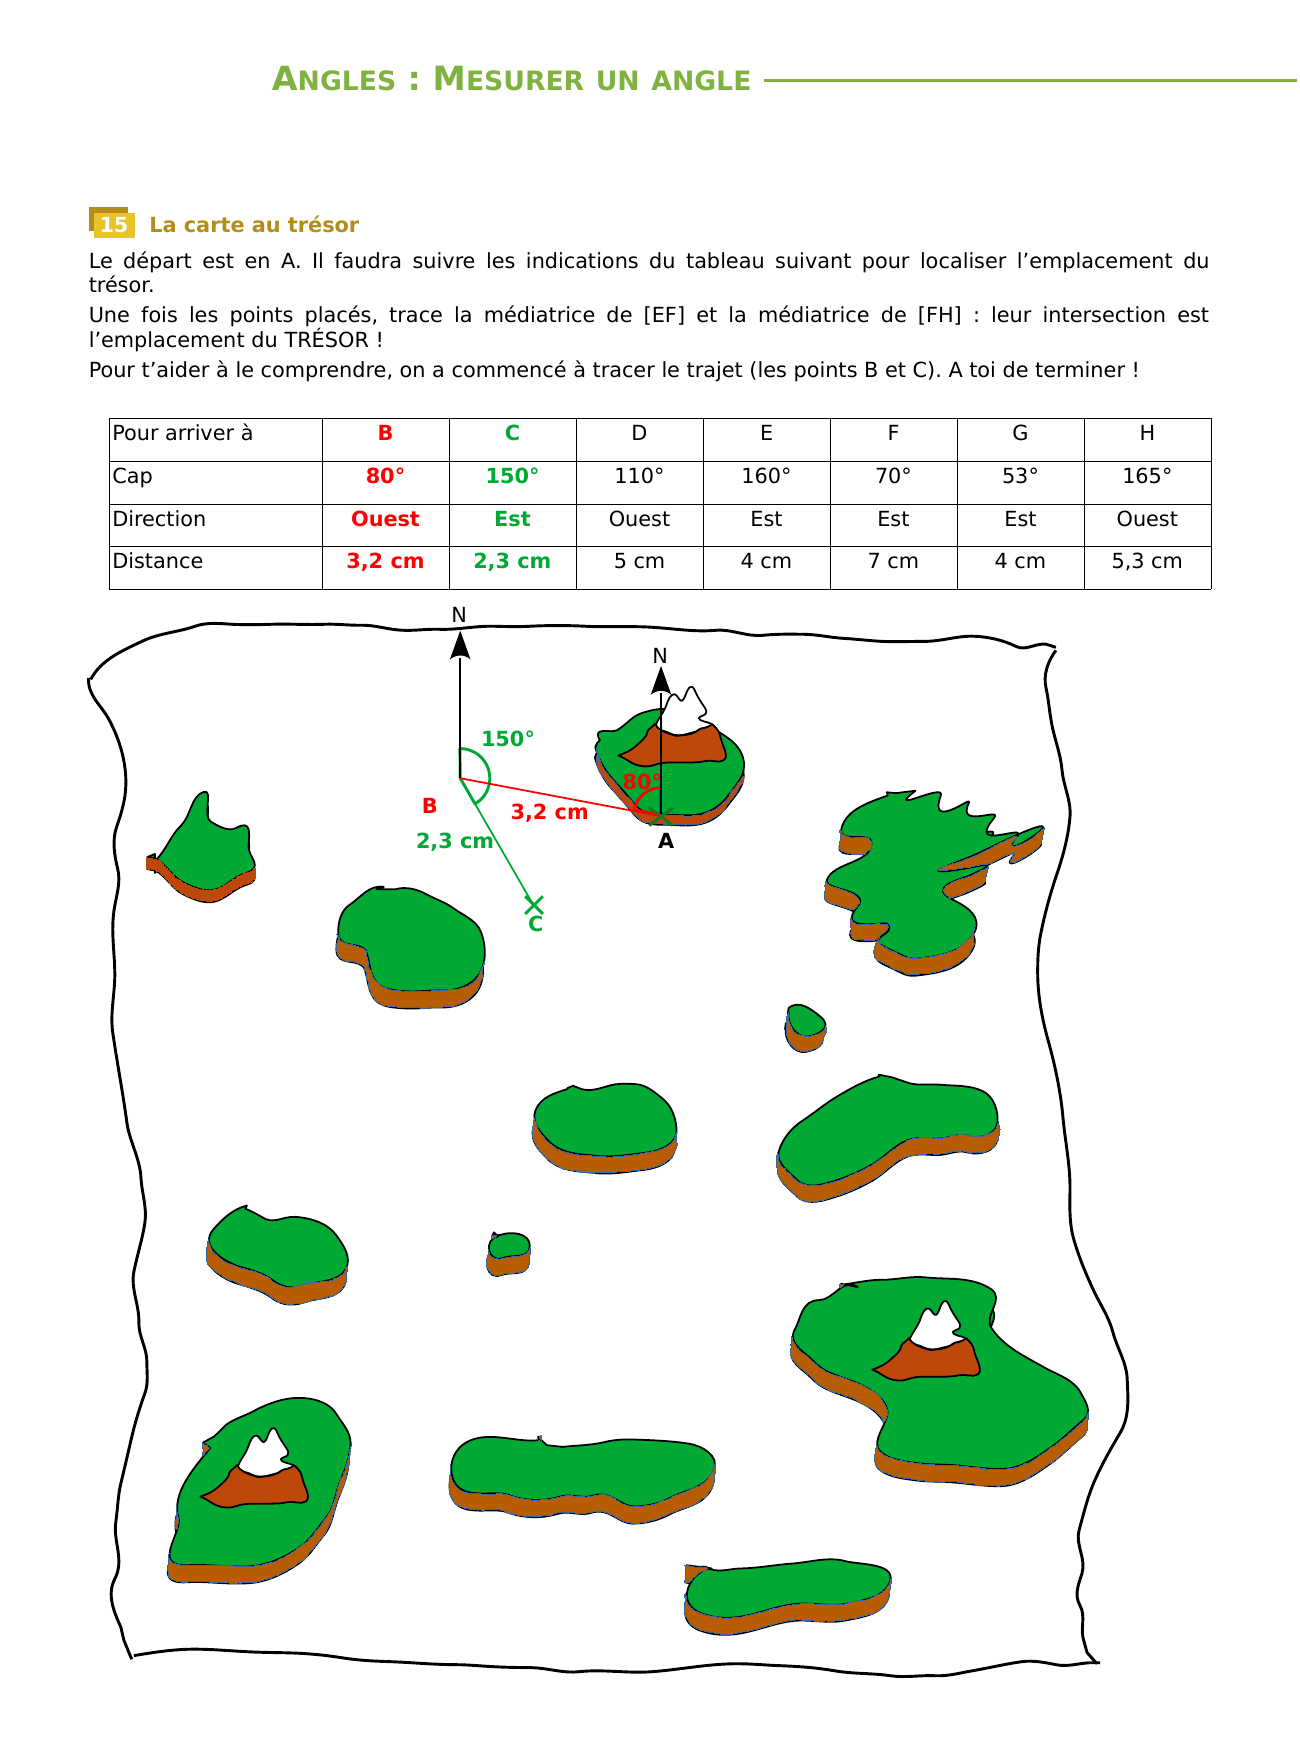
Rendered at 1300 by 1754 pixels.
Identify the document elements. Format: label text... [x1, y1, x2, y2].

table_header D [577, 419, 703, 461]
table_cell 165° [1085, 462, 1211, 504]
table_cell 5,3 cm [1085, 547, 1211, 589]
table_cell 4 cm [958, 547, 1084, 589]
table_cell Ouest [577, 505, 703, 546]
table_cell 5 cm [577, 547, 703, 589]
table_cell Direction [110, 505, 322, 546]
table_header E [704, 419, 830, 461]
table_cell Ouest [1085, 505, 1211, 546]
table_header G [958, 419, 1084, 461]
table_cell Est [831, 505, 957, 546]
table_cell 2,3 cm [450, 547, 576, 589]
table_header Pour arriver à [110, 419, 322, 461]
table_cell 3,2 cm [323, 547, 449, 589]
table_cell 80° [323, 462, 449, 504]
subtitle La carte au trésor [128, 207, 1211, 237]
table_cell Est [958, 505, 1084, 546]
table_header H [1085, 419, 1211, 461]
table_cell 160° [704, 462, 830, 504]
table_header F [831, 419, 957, 461]
table_cell 70° [831, 462, 957, 504]
table_header B [323, 419, 449, 461]
table_cell 110° [577, 462, 703, 504]
table_cell 53° [958, 462, 1084, 504]
table_cell Est [704, 505, 830, 546]
table_cell Ouest [323, 505, 449, 546]
table_cell Distance [110, 547, 322, 589]
table_header C [450, 419, 576, 461]
text Une fois les points placés, trace la médiatrice de [EF] et la médiatrice de [FH] : leur intersection est l’emplacement du TRÉSOR ! [88, 303, 1211, 352]
table_cell 150° [450, 462, 576, 504]
table_cell 4 cm [704, 547, 830, 589]
table_cell Est [450, 505, 576, 546]
text Le départ est en A. Il faudra suivre les indications du tableau suivant pour localiser l’emplacement du trésor. [88, 249, 1211, 297]
text Pour t’aider à le comprendre, on a commencé à tracer le trajet (les points B et C). A toi de terminer ! [88, 358, 1211, 382]
table_cell Cap [110, 462, 322, 504]
table_cell 7 cm [831, 547, 957, 589]
